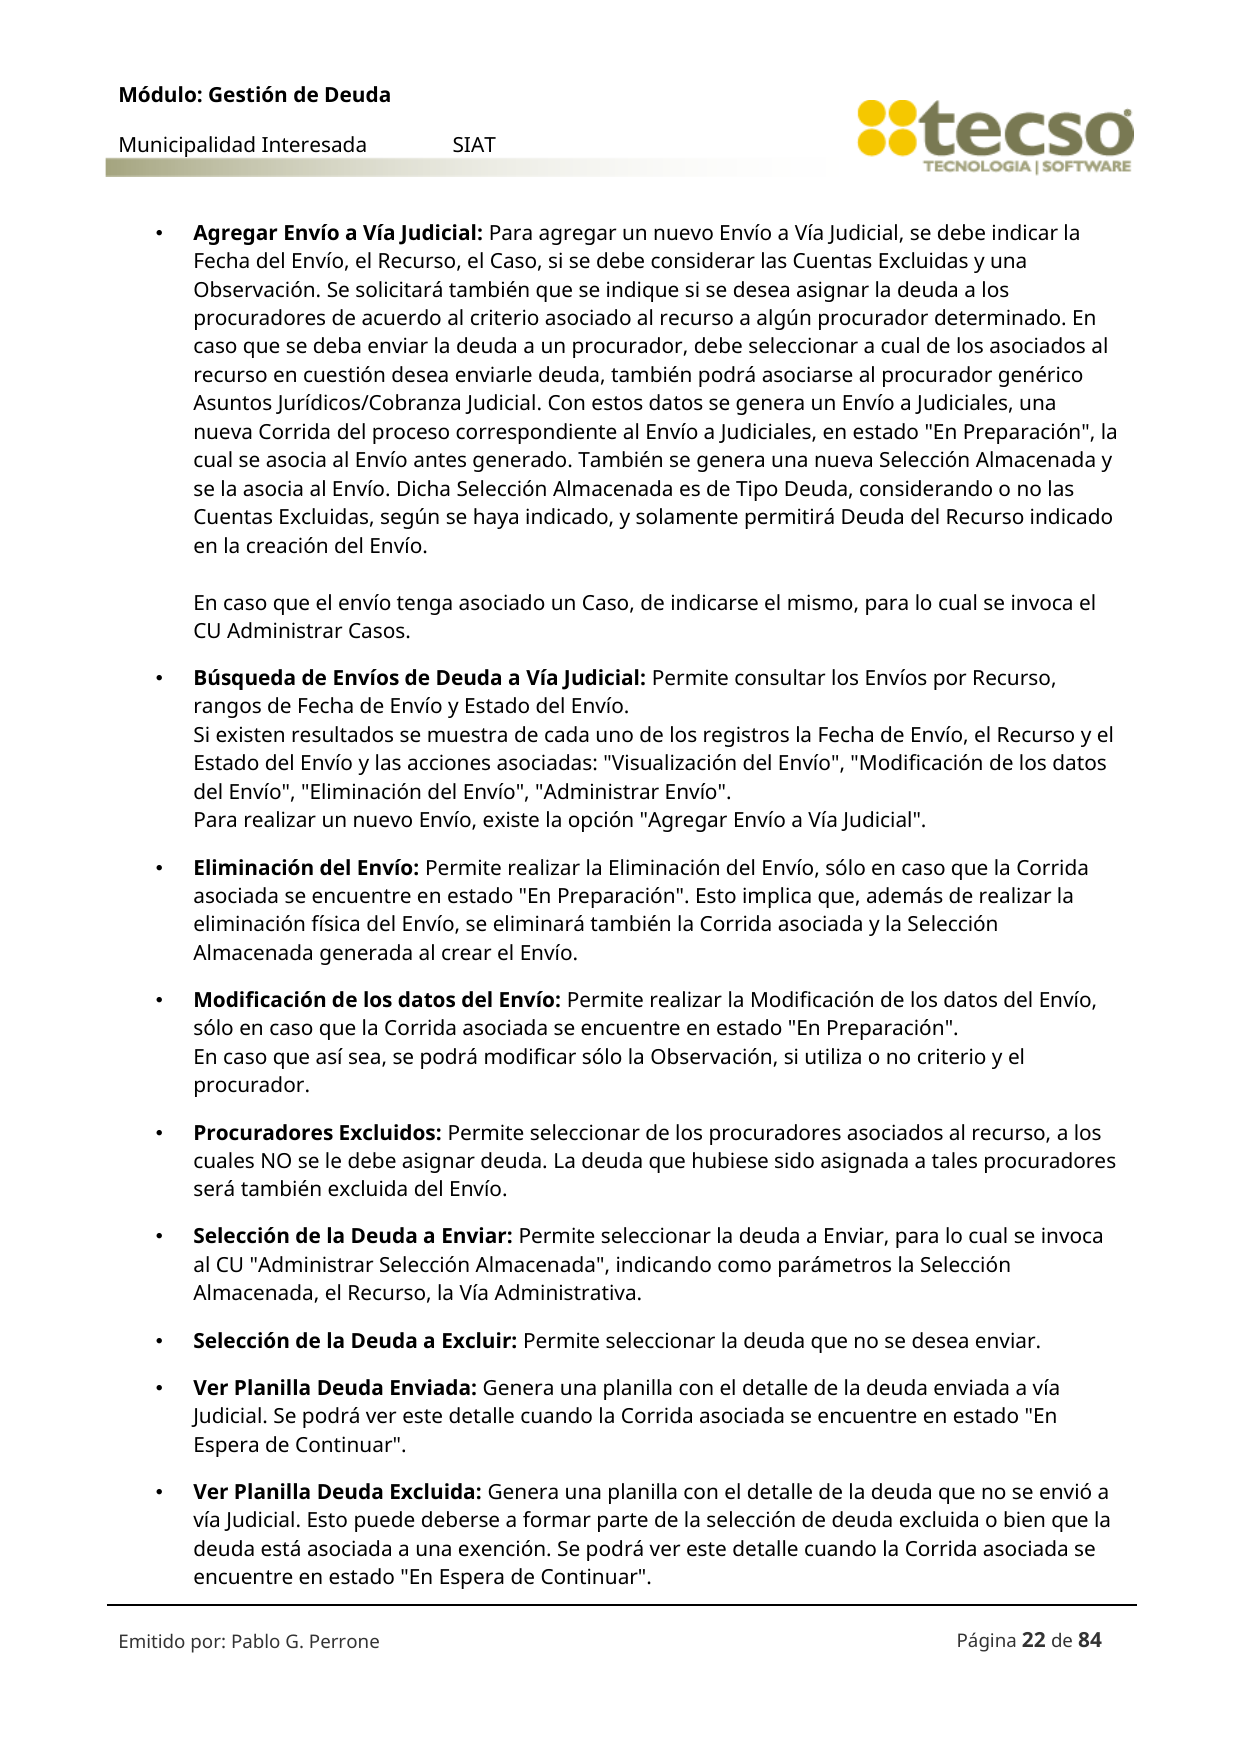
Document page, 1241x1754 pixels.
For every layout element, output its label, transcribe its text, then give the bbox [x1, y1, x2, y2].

list Ver Planilla Deuda Enviada: Genera una planilla con el detalle de la deuda enviada a vía Judicial. Se podrá ver este detalle cuando la Corrida asociada se encuentre en estado "En Espera de Continuar". [156, 1373, 1122, 1458]
list Búsqueda de Envíos de Deuda a Vía Judicial: Permite consultar los Envíos por Recurso, rangos de Fecha de Envío y Estado del Envío. Si existen resultados se muestra de cada uno de los registros la Fecha de Envío, el Recurso y el Estado del Envío y las acciones asociadas: "Visualización del Envío", "Modificación de los datos del Envío", "Eliminación del Envío", "Administrar Envío". Para realizar un nuevo Envío, existe la opción "Agregar Envío a Vía Judicial". [156, 663, 1122, 834]
list Ver Planilla Deuda Excluida: Genera una planilla con el detalle de la deuda que no se envió a vía Judicial. Esto puede deberse a formar parte de la selección de deuda excluida o bien que la deuda está asociada a una exención. Se podrá ver este detalle cuando la Corrida asociada se encuentre en estado "En Espera de Continuar". [156, 1477, 1122, 1591]
list Procuradores Excluidos: Permite seleccionar de los procuradores asociados al recurso, a los cuales NO se le debe asignar deuda. La deuda que hubiese sido asignada a tales procuradores será también excluida del Envío. [156, 1118, 1122, 1203]
list Modificación de los datos del Envío: Permite realizar la Modificación de los datos del Envío, sólo en caso que la Corrida asociada se encuentre en estado "En Preparación". En caso que así sea, se podrá modificar sólo la Observación, si utiliza o no criterio y el procurador. [156, 985, 1122, 1099]
list Selección de la Deuda a Enviar: Permite seleccionar la deuda a Enviar, para lo cual se invoca al CU "Administrar Selección Almacenada", indicando como parámetros la Selección Almacenada, el Recurso, la Vía Administrativa. [156, 1222, 1122, 1307]
list Eliminación del Envío: Permite realizar la Eliminación del Envío, sólo en caso que la Corrida asociada se encuentre en estado "En Preparación". Esto implica que, además de realizar la eliminación física del Envío, se eliminará también la Corrida asociada y la Selección Almacenada generada al crear el Envío. [156, 853, 1122, 966]
picture [105, 100, 1134, 177]
list Selección de la Deuda a Excluir: Permite seleccionar la deuda que no se desea enviar. [156, 1326, 1122, 1354]
list Agregar Envío a Vía Judicial: Para agregar un nuevo Envío a Vía Judicial, se debe indicar la Fecha del Envío, el Recurso, el Caso, si se debe considerar las Cuentas Excluidas y una Observación. Se solicitará también que se indique si se desea asignar la deuda a los procuradores de acuerdo al criterio asociado al recurso a algún procurador determinado. En caso que se deba enviar la deuda a un procurador, debe seleccionar a cual de los asociados al recurso en cuestión desea enviarle deuda, también podrá asociarse al procurador genérico Asuntos Jurídicos/Cobranza Judicial. Con estos datos se genera un Envío a Judiciales, una nueva Corrida del proceso correspondiente al Envío a Judiciales, en estado "En Preparación", la cual se asocia al Envío antes generado. También se genera una nueva Selección Almacenada y se la asocia al Envío. Dicha Selección Almacenada es de Tipo Deuda, considerando o no las Cuentas Excluidas, según se haya indicado, y solamente permitirá Deuda del Recurso indicado en la creación del Envío. En caso que el envío tenga asociado un Caso, de indicarse el mismo, para lo cual se invoca el CU Administrar Casos. [156, 218, 1122, 644]
